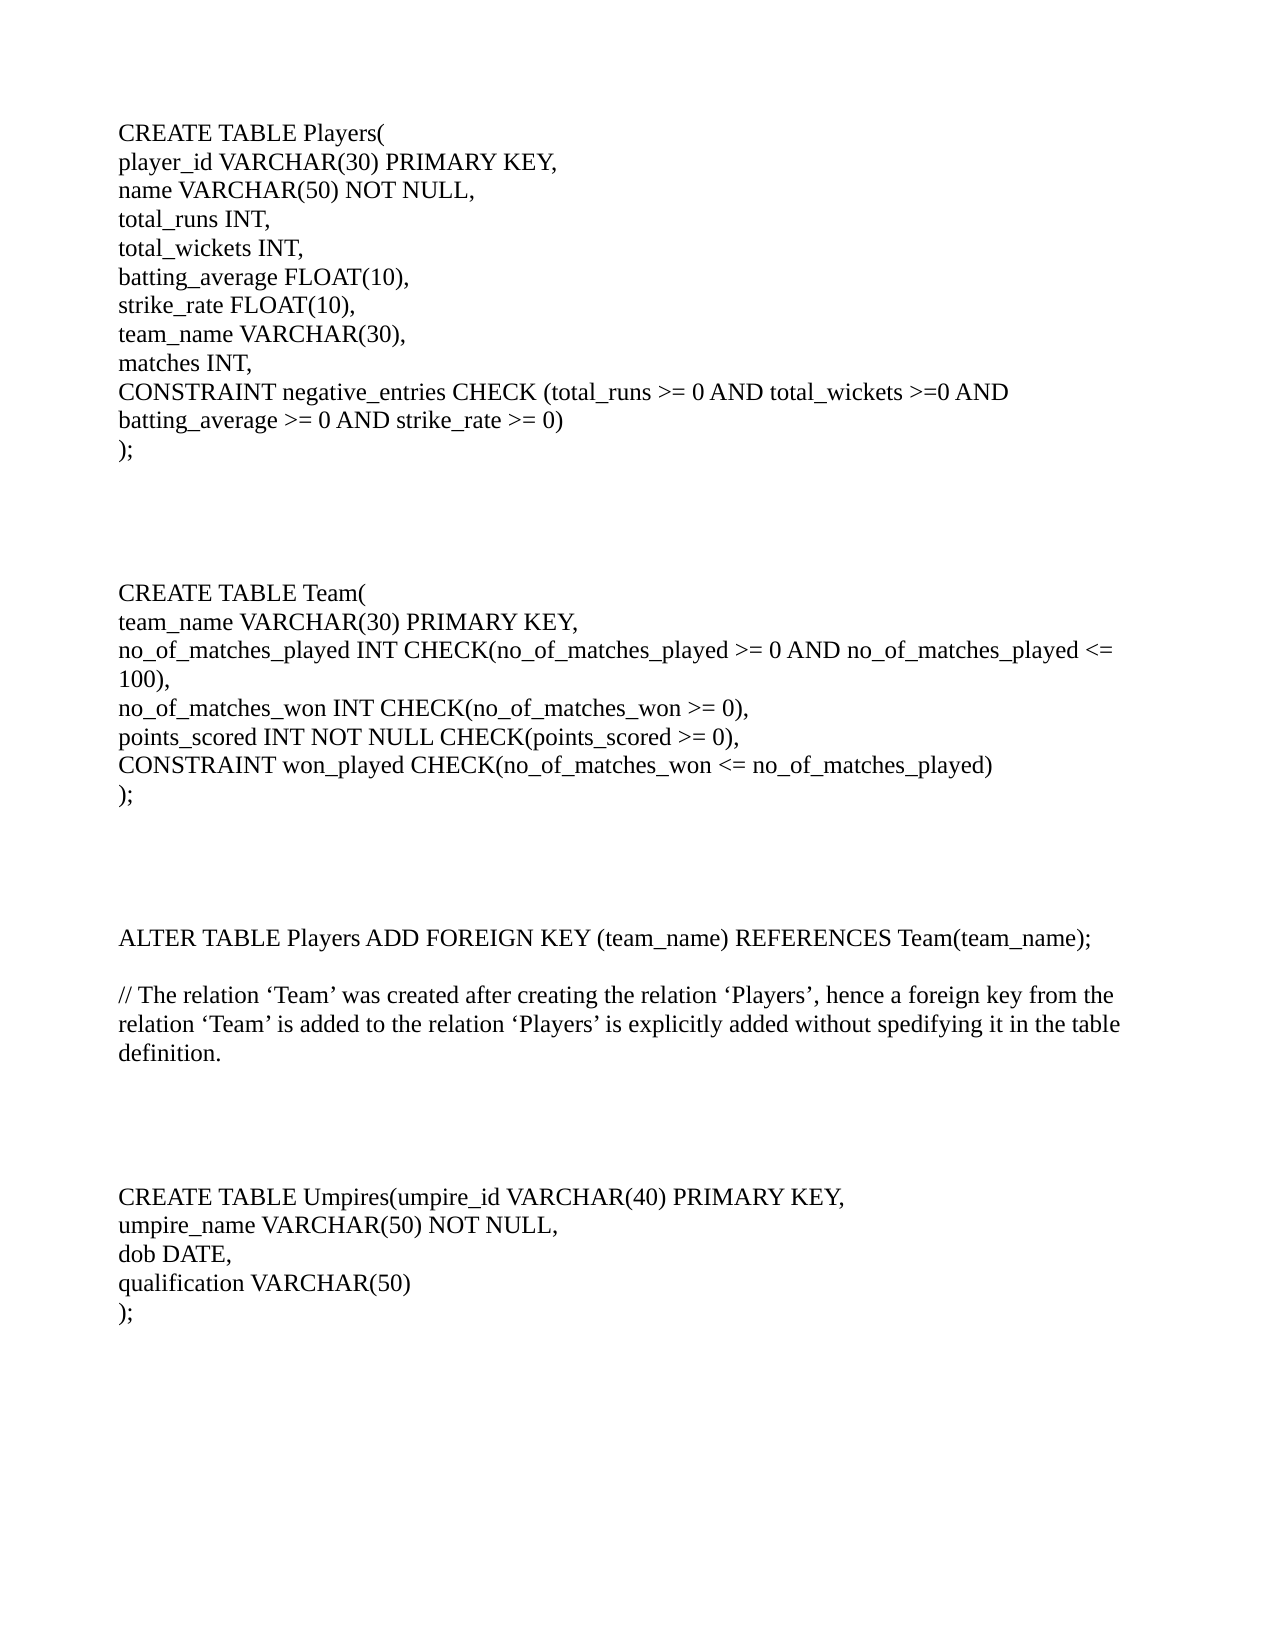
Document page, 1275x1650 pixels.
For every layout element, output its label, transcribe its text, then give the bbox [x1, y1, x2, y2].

text CREATE TABLE Team( [118, 578, 1157, 607]
text total_wickets INT, [118, 233, 1157, 262]
text team_name VARCHAR(30) PRIMARY KEY, [118, 607, 1157, 636]
text no_of_matches_won INT CHECK(no_of_matches_won >= 0), [118, 693, 1157, 722]
text // The relation ‘Team’ was created after creating the relation ‘Players’, hence a foreign key from the relation ‘Team’ is added to the relation ‘Players’ is explicitly added without spedifying it in the table definition. [118, 981, 1157, 1067]
text ); [118, 779, 1157, 808]
text ); [118, 434, 1157, 463]
text qualification VARCHAR(50) [118, 1268, 1157, 1297]
text CONSTRAINT won_played CHECK(no_of_matches_won <= no_of_matches_played) [118, 751, 1157, 779]
text batting_average FLOAT(10), [118, 262, 1157, 291]
text total_runs INT, [118, 204, 1157, 233]
text ALTER TABLE Players ADD FOREIGN KEY (team_name) REFERENCES Team(team_name); [118, 923, 1157, 952]
text name VARCHAR(50) NOT NULL, [118, 176, 1157, 204]
text CONSTRAINT negative_entries CHECK (total_runs >= 0 AND total_wickets >=0 AND batting_average >= 0 AND strike_rate >= 0) [118, 377, 1157, 434]
text dob DATE, [118, 1239, 1157, 1268]
text team_name VARCHAR(30), [118, 319, 1157, 348]
text CREATE TABLE Players( [118, 118, 1157, 147]
text umpire_name VARCHAR(50) NOT NULL, [118, 1211, 1157, 1239]
text points_scored INT NOT NULL CHECK(points_scored >= 0), [118, 722, 1157, 751]
text matches INT, [118, 348, 1157, 377]
text no_of_matches_played INT CHECK(no_of_matches_played >= 0 AND no_of_matches_played <= 100), [118, 636, 1157, 693]
text player_id VARCHAR(30) PRIMARY KEY, [118, 147, 1157, 176]
text ); [118, 1297, 1157, 1326]
text strike_rate FLOAT(10), [118, 291, 1157, 319]
text CREATE TABLE Umpires(umpire_id VARCHAR(40) PRIMARY KEY, [118, 1182, 1157, 1211]
